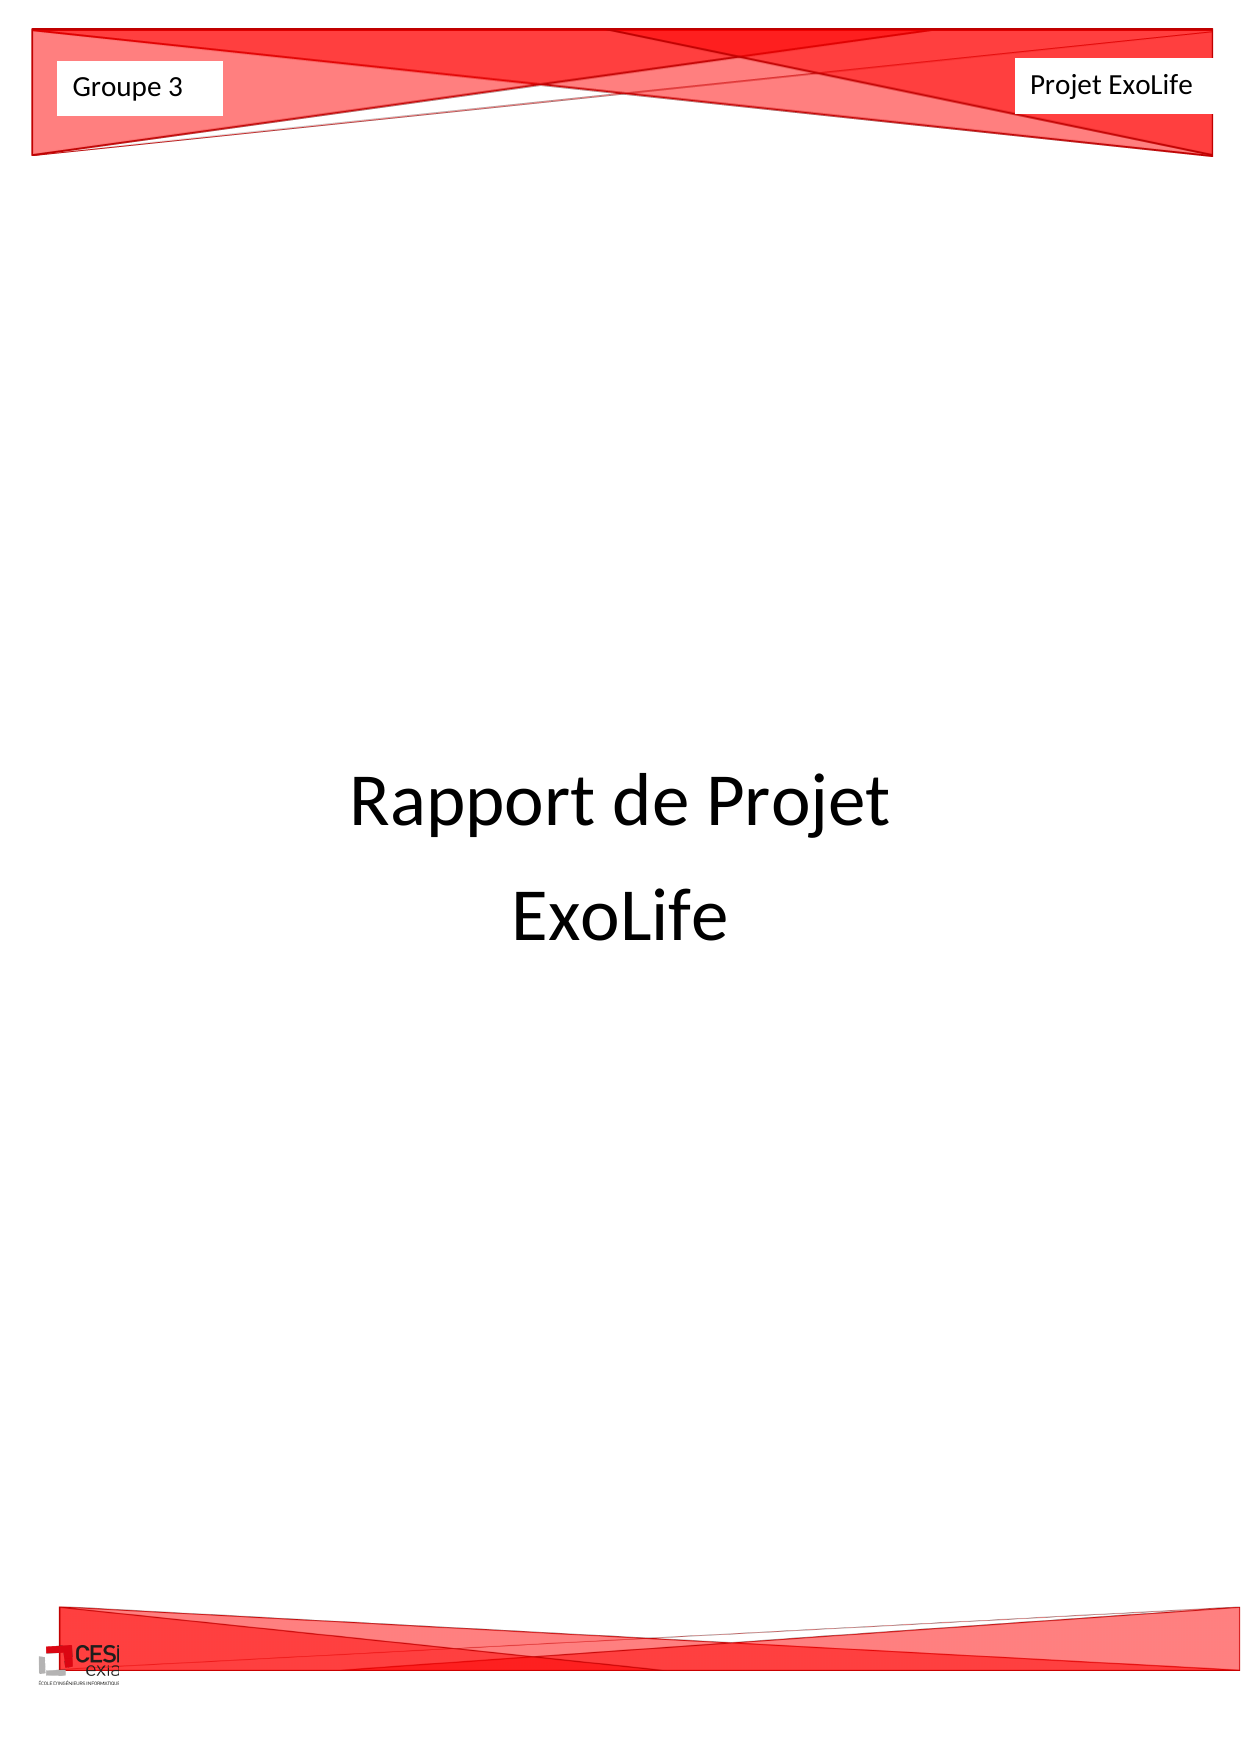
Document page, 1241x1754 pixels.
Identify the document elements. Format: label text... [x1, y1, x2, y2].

text Rapport de Projet [148, 753, 1093, 844]
text ExoLife [148, 867, 1093, 959]
